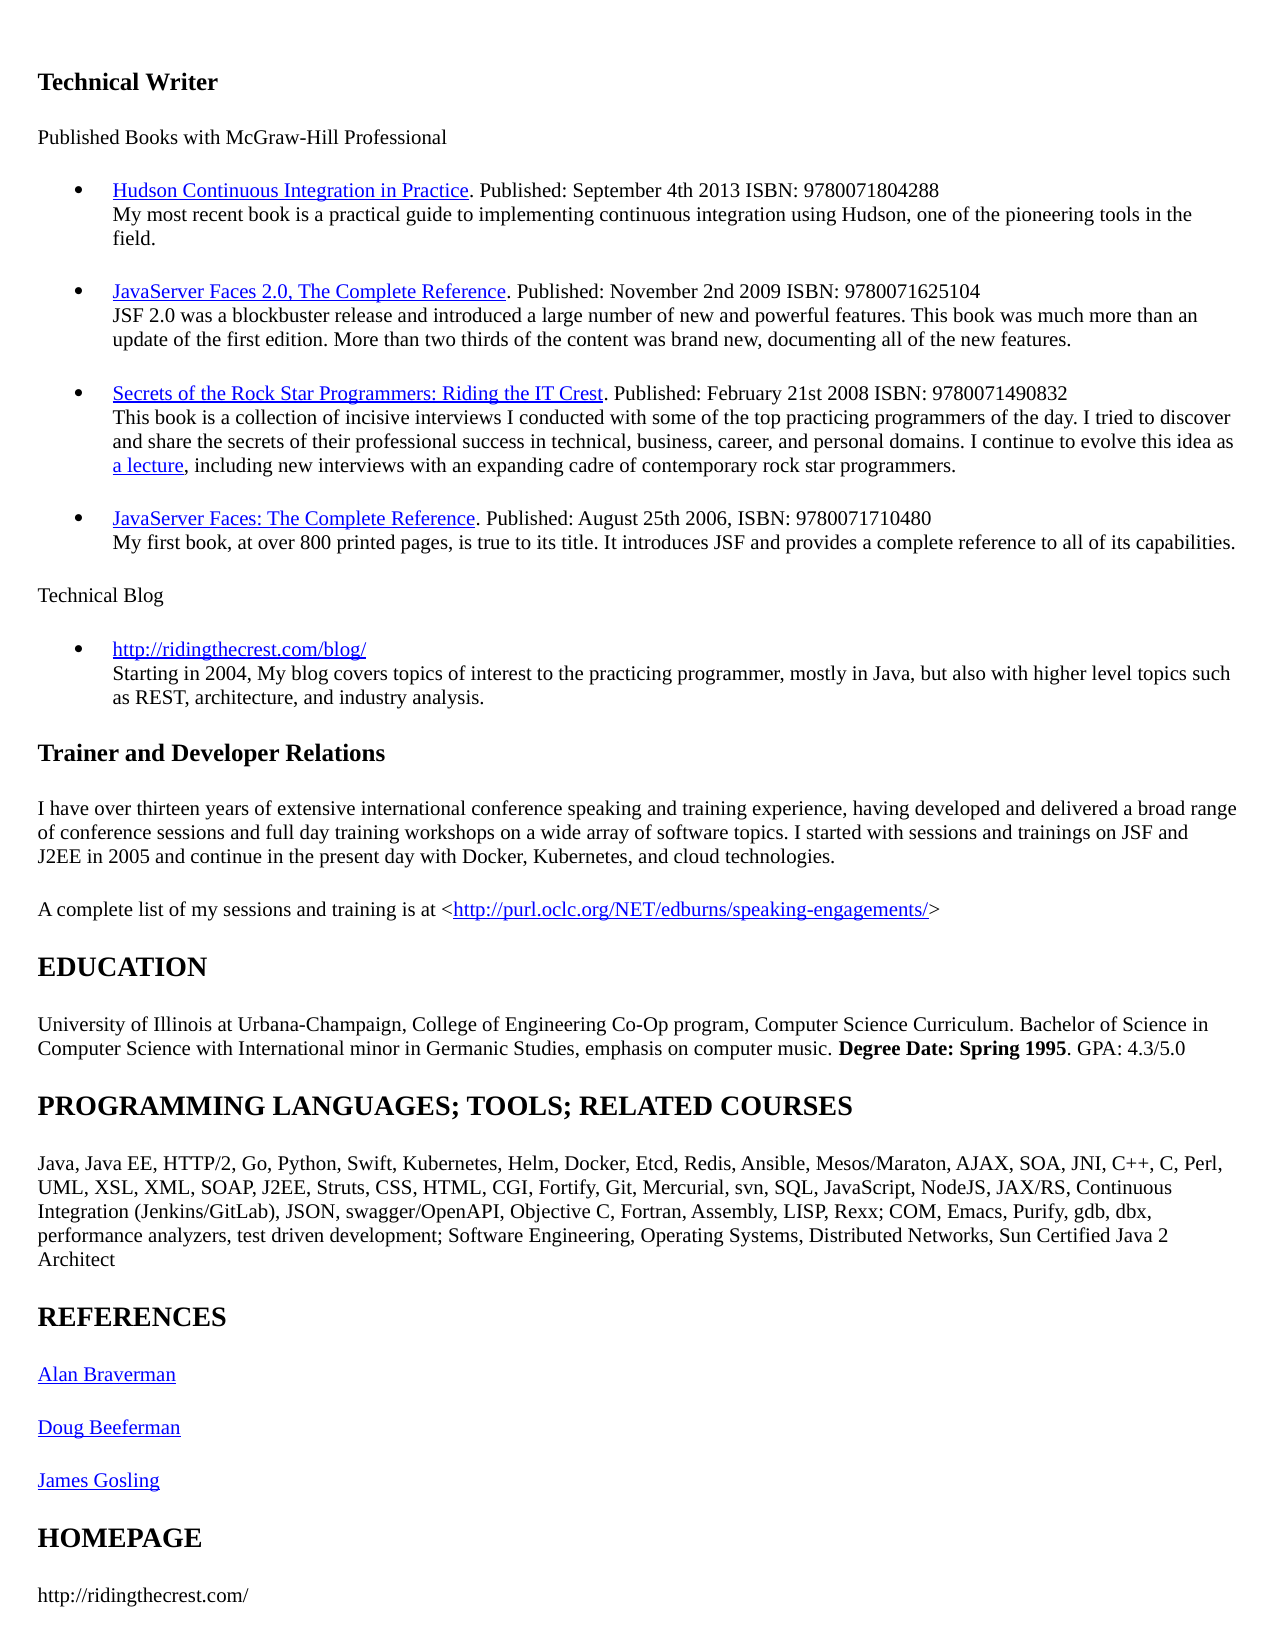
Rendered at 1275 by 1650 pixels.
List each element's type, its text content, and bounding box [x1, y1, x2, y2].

list Secrets of the Rock Star Programmers: Riding the IT Crest. Published: February 21st 2008 ISBN: 9780071490832 This book is a collection of incisive interviews I conducted with some of the top practicing programmers of the day. I tried to discover and share the secrets of their professional success in technical, business, career, and personal domains. I continue to evolve this idea as a lecture, including new interviews with an expanding cadre of contemporary rock star programmers. [75, 381, 1237, 477]
list http://ridingthecrest.com/blog/ Starting in 2004, My blog covers topics of interest to the practicing programmer, mostly in Java, but also with higher level topics such as REST, architecture, and industry analysis. [75, 636, 1237, 709]
text Alan Braverman [37, 1362, 1237, 1386]
subtitle James Gosling [37, 1468, 1237, 1492]
text Doug Beeferman [37, 1415, 1237, 1439]
list Hudson Continuous Integration in Practice. Published: September 4th 2013 ISBN: 9780071804288 My most recent book is a practical guide to implementing continuous integration using Hudson, one of the pioneering tools in the field. [75, 178, 1237, 250]
text A complete list of my sessions and training is at <http://purl.oclc.org/NET/edburns/speaking-engagements/> [37, 897, 1237, 921]
list JavaServer Faces: The Complete Reference. Published: August 25th 2006, ISBN: 9780071710480 My first book, at over 800 printed pages, is true to its title. It introduces JSF and provides a complete reference to all of its capabilities. [75, 506, 1237, 554]
list JavaServer Faces 2.0, The Complete Reference. Published: November 2nd 2009 ISBN: 9780071625104 JSF 2.0 was a blockbuster release and introduced a large number of new and powerful features. This book was much more than an update of the first edition. More than two thirds of the content was brand new, documenting all of the new features. [75, 279, 1237, 351]
subtitle EDUCATION [37, 950, 1237, 983]
subtitle HOMEPAGE [37, 1521, 1237, 1554]
text Java, Java EE, HTTP/2, Go, Python, Swift, Kubernetes, Helm, Docker, Etcd, Redis, Ansible, Mesos/Maraton, AJAX, SOA, JNI, C++, C, Perl, UML, XSL, XML, SOAP, J2EE, Struts, CSS, HTML, CGI, Fortify, Git, Mercurial, svn, SQL, JavaScript, NodeJS, JAX/RS, Continuous Integration (Jenkins/GitLab), JSON, swagger/OpenAPI, Objective C, Fortran, Assembly, LISP, Rexx; COM, Emacs, Purify, gdb, dbx, performance analyzers, test driven development; Software Engineering, Operating Systems, Distributed Networks, Sun Certified Java 2 Architect [37, 1151, 1237, 1271]
subtitle REFERENCES [37, 1300, 1237, 1333]
text Published Books with McGraw-Hill Professional [37, 124, 1237, 149]
subtitle Technical Writer [37, 67, 1237, 95]
subtitle PROGRAMMING LANGUAGES; TOOLS; RELATED COURSES [37, 1089, 1237, 1122]
text University of Illinois at Urbana-Champaign, College of Engineering Co-Op program, Computer Science Curriculum. Bachelor of Science in Computer Science with International minor in Germanic Studies, emphasis on computer music. Degree Date: Spring 1995. GPA: 4.3/5.0 [37, 1012, 1237, 1060]
text Technical Blog [37, 583, 1237, 607]
subtitle Trainer and Developer Relations [37, 738, 1237, 767]
subtitle http://ridingthecrest.com/ [37, 1583, 1237, 1607]
text I have over thirteen years of extensive international conference speaking and training experience, having developed and delivered a broad range of conference sessions and full day training workshops on a wide array of software topics. I started with sessions and trainings on JSF and J2EE in 2005 and continue in the present day with Docker, Kubernetes, and cloud technologies. [37, 796, 1237, 868]
